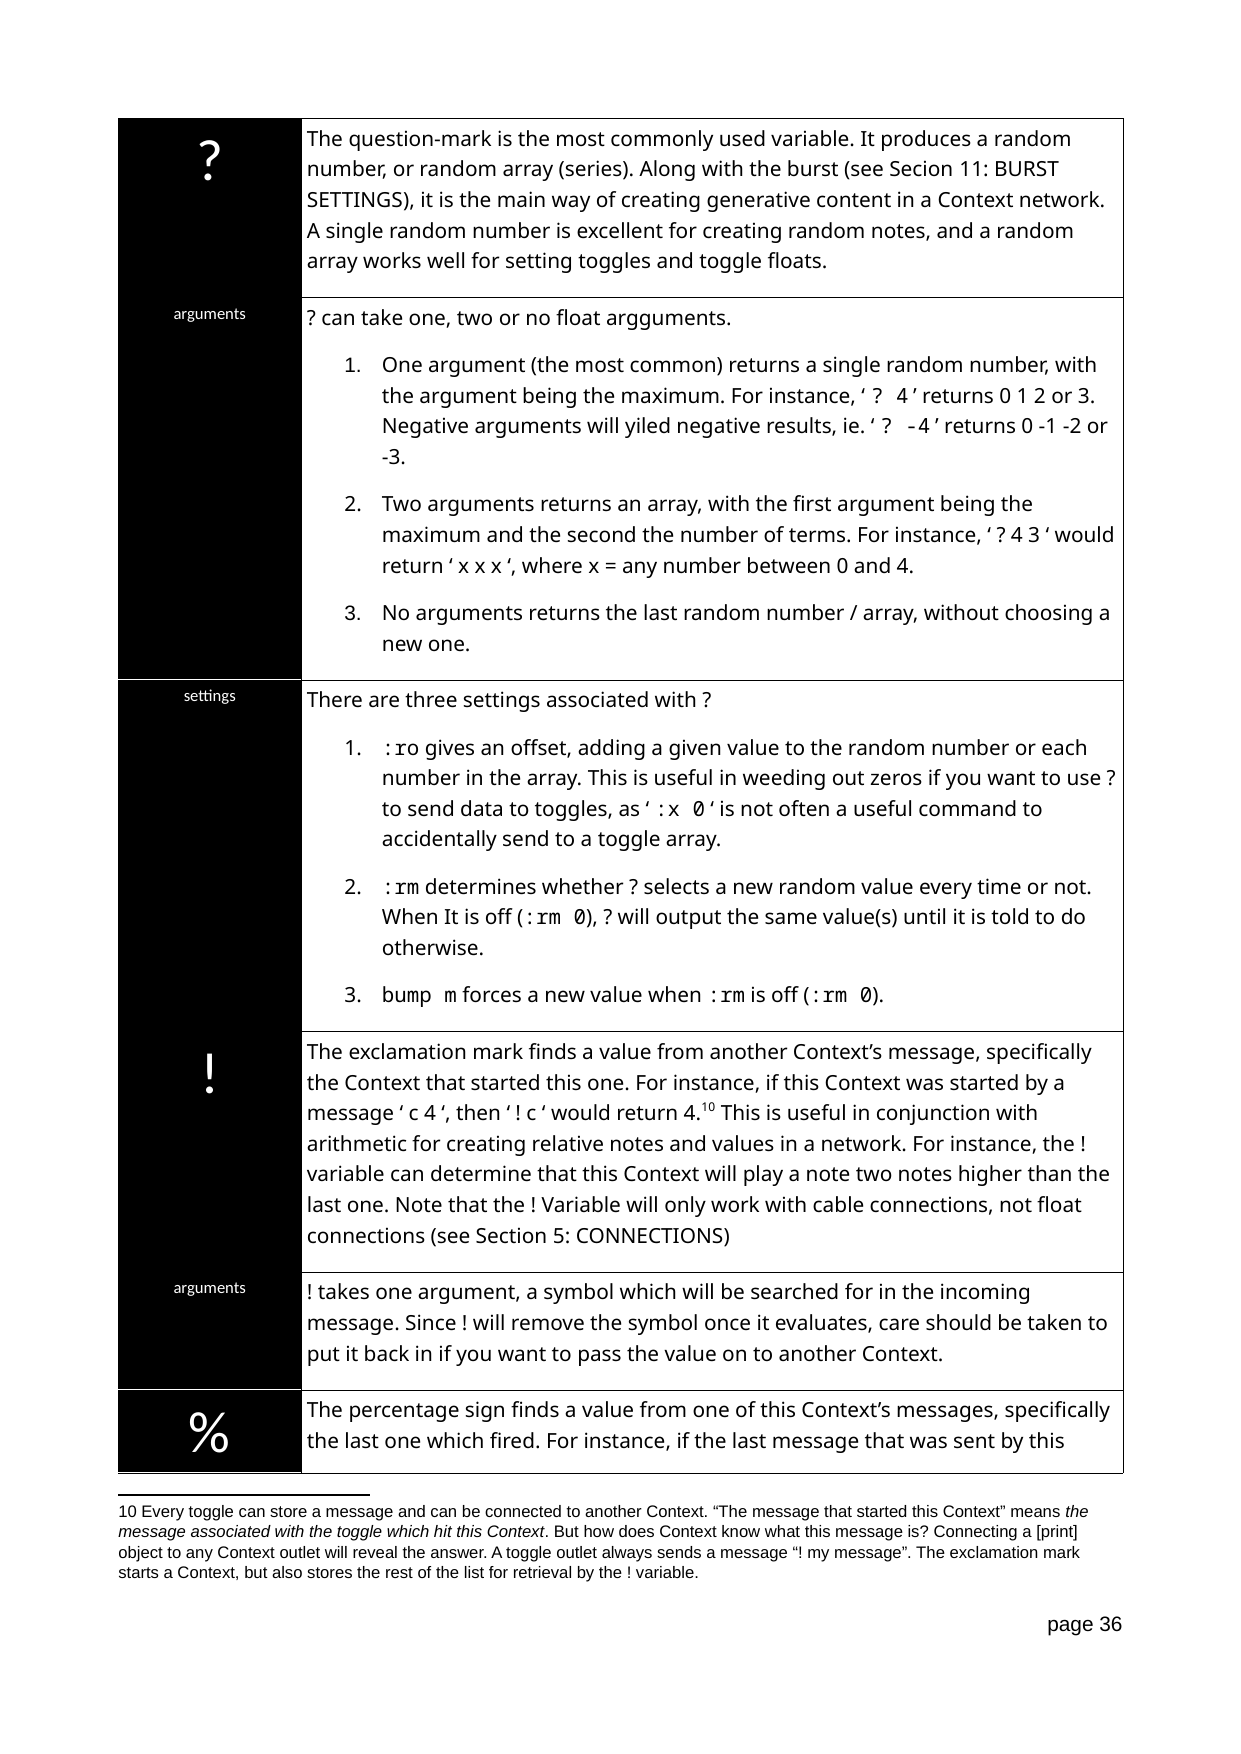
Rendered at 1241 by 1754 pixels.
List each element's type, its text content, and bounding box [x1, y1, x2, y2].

table_cell There are three settings associated with ? :ro gives an offset, adding a given value to the random number or each number in the array. This is useful in weeding out zeros if you want to use ? to send data to toggles, as ‘ :x 0 ‘ is not often a useful command to accidentally send to a toggle array. :rm determines whether ? selects a new random value every time or not. When It is off (:rm 0), ? will output the same value(s) until it is told to do otherwise. bump m forces a new value when :rm is off (:rm 0). [302, 681, 1123, 1031]
table_cell ! [118, 1031, 301, 1272]
table_cell The percentage sign finds a value from one of this Context’s messages, specifically the last one which fired. For instance, if the last message that was sent by this [302, 1391, 1123, 1472]
table_cell arguments [118, 1273, 301, 1389]
table_cell % [118, 1390, 301, 1472]
table_cell ? [118, 119, 301, 297]
table_cell ? can take one, two or no float argguments. One argument (the most common) returns a single random number, with the argument being the maximum. For instance, ‘ ? 4 ’ returns 0 1 2 or 3. Negative arguments will yiled negative results, ie. ‘ ? -4 ’ returns 0 -1 -2 or -3. Two arguments returns an array, with the first argument being the maximum and the second the number of terms. For instance, ‘ ? 4 3 ‘ would return ‘ x x x ‘, where x = any number between 0 and 4. No arguments returns the last random number / array, without choosing a new one. [302, 298, 1123, 679]
table_cell The exclamation mark finds a value from another Context’s message, specifically the Context that started this one. For instance, if this Context was started by a message ‘ c 4 ‘, then ‘ ! c ‘ would return 4. This is useful in conjunction with arithmetic for creating relative notes and values in a network. For instance, the ! variable can determine that this Context will play a note two notes higher than the last one. Note that the ! Variable will only work with cable connections, not float connections (see Section 5: CONNECTIONS) [302, 1032, 1123, 1272]
table_cell ! takes one argument, a symbol which will be searched for in the incoming message. Since ! will remove the symbol once it evaluates, care should be taken to put it back in if you want to pass the value on to another Context. [302, 1273, 1123, 1389]
table_cell arguments [118, 298, 301, 679]
table_cell settings [118, 681, 301, 1031]
table_cell The question-mark is the most commonly used variable. It produces a random number, or random array (series). Along with the burst (see Secion 11: BURST SETTINGS), it is the main way of creating generative content in a Context network. A single random number is excellent for creating random notes, and a random array works well for setting toggles and toggle floats. [302, 119, 1123, 297]
